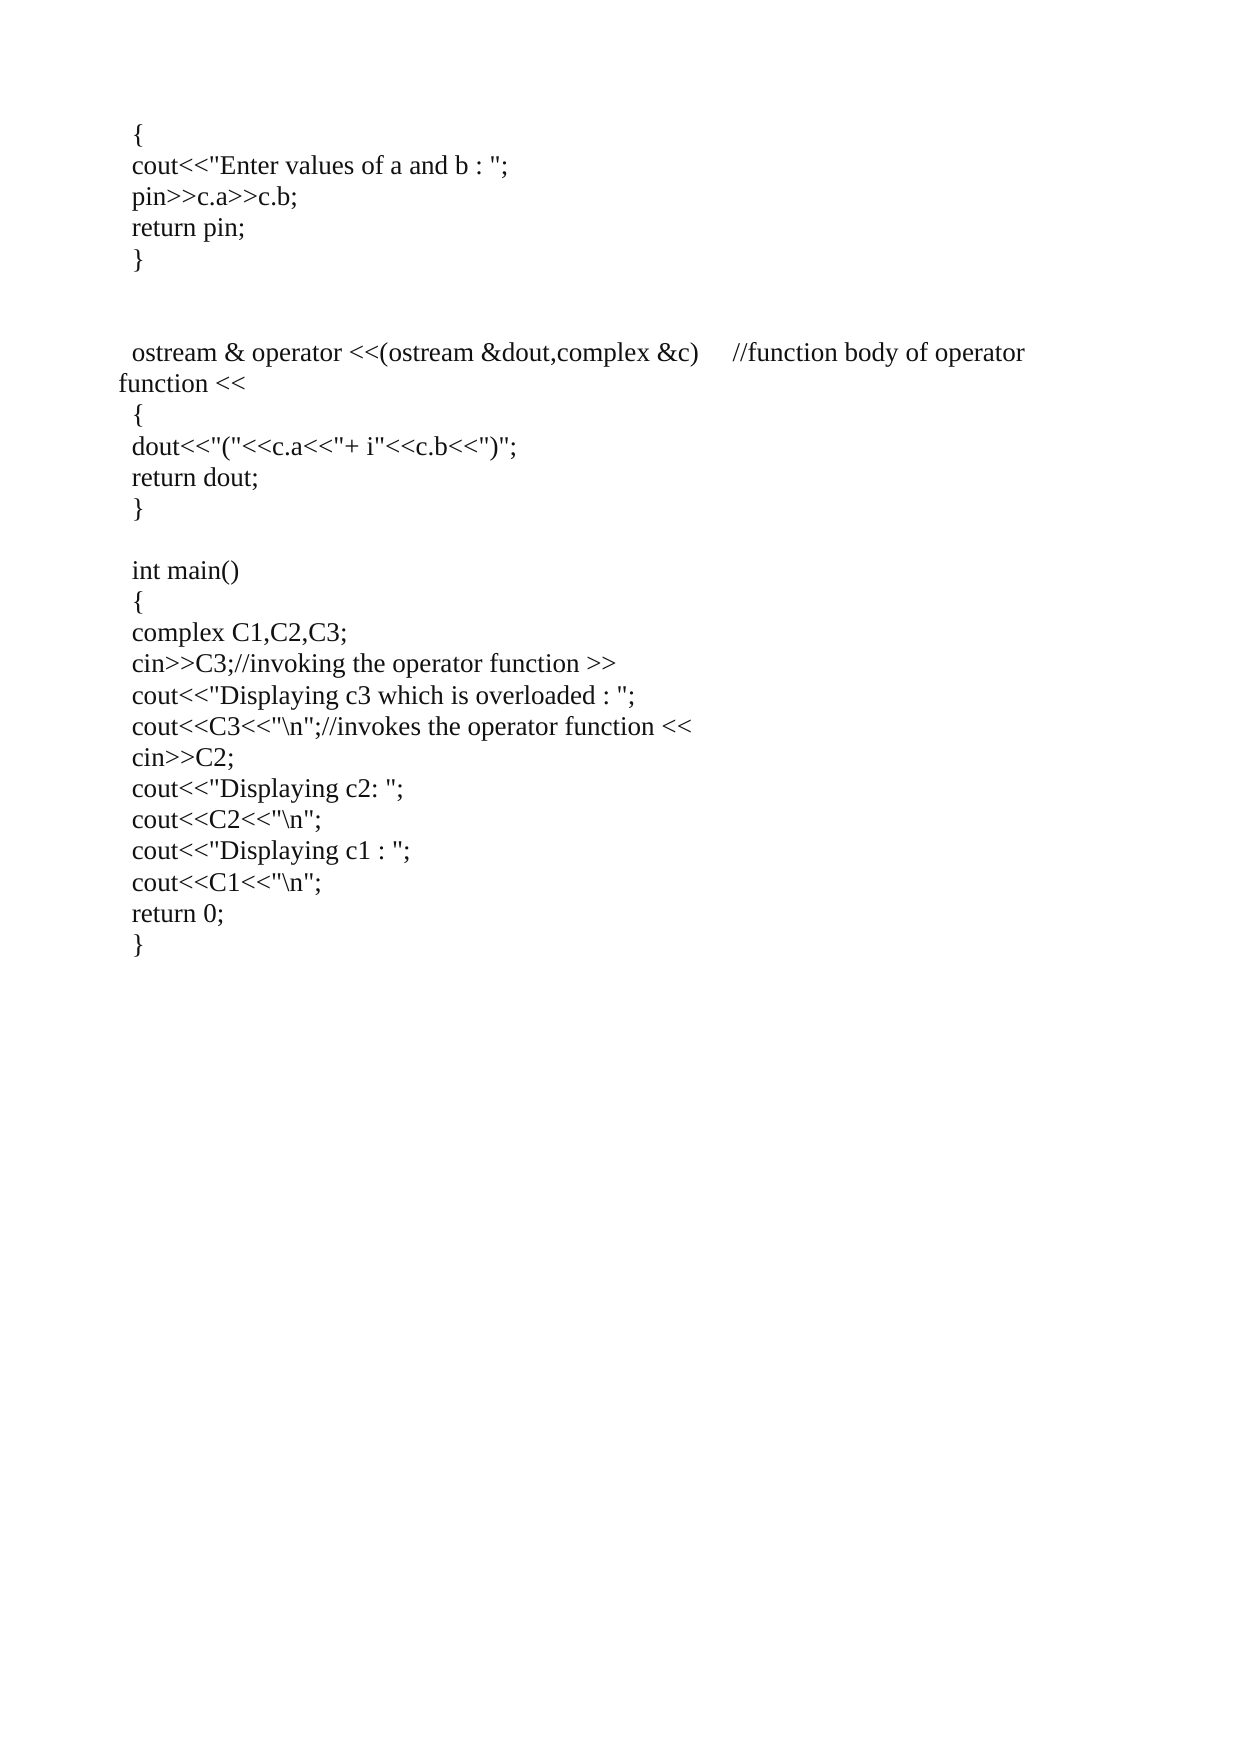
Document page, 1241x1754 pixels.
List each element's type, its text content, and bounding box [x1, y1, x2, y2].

text { [118, 118, 1122, 149]
text complex C1,C2,C3; [118, 616, 1122, 648]
text cin>>C3;//invoking the operator function >> [118, 648, 1122, 679]
text ostream & operator <<(ostream &dout,complex &c) //function body of operator function << [118, 336, 1122, 398]
text cout<<"Displaying c1 : "; [118, 834, 1122, 866]
text cout<<C3<<"\n";//invokes the operator function << [118, 710, 1122, 741]
text cin>>C2; [118, 741, 1122, 772]
text return 0; [118, 897, 1122, 928]
text cout<<"Enter values of a and b : "; [118, 149, 1122, 180]
text { [118, 398, 1122, 429]
text } [118, 492, 1122, 523]
text } [118, 928, 1122, 959]
text dout<<"("<<c.a<<"+ i"<<c.b<<")"; [118, 429, 1122, 461]
text int main() [118, 554, 1122, 585]
text { [118, 585, 1122, 616]
text cout<<"Displaying c3 which is overloaded : "; [118, 679, 1122, 710]
text cout<<C1<<"\n"; [118, 866, 1122, 897]
text return pin; [118, 212, 1122, 243]
text } [118, 243, 1122, 274]
text pin>>c.a>>c.b; [118, 180, 1122, 212]
text cout<<"Displaying c2: "; [118, 772, 1122, 803]
text return dout; [118, 461, 1122, 492]
text cout<<C2<<"\n"; [118, 803, 1122, 834]
